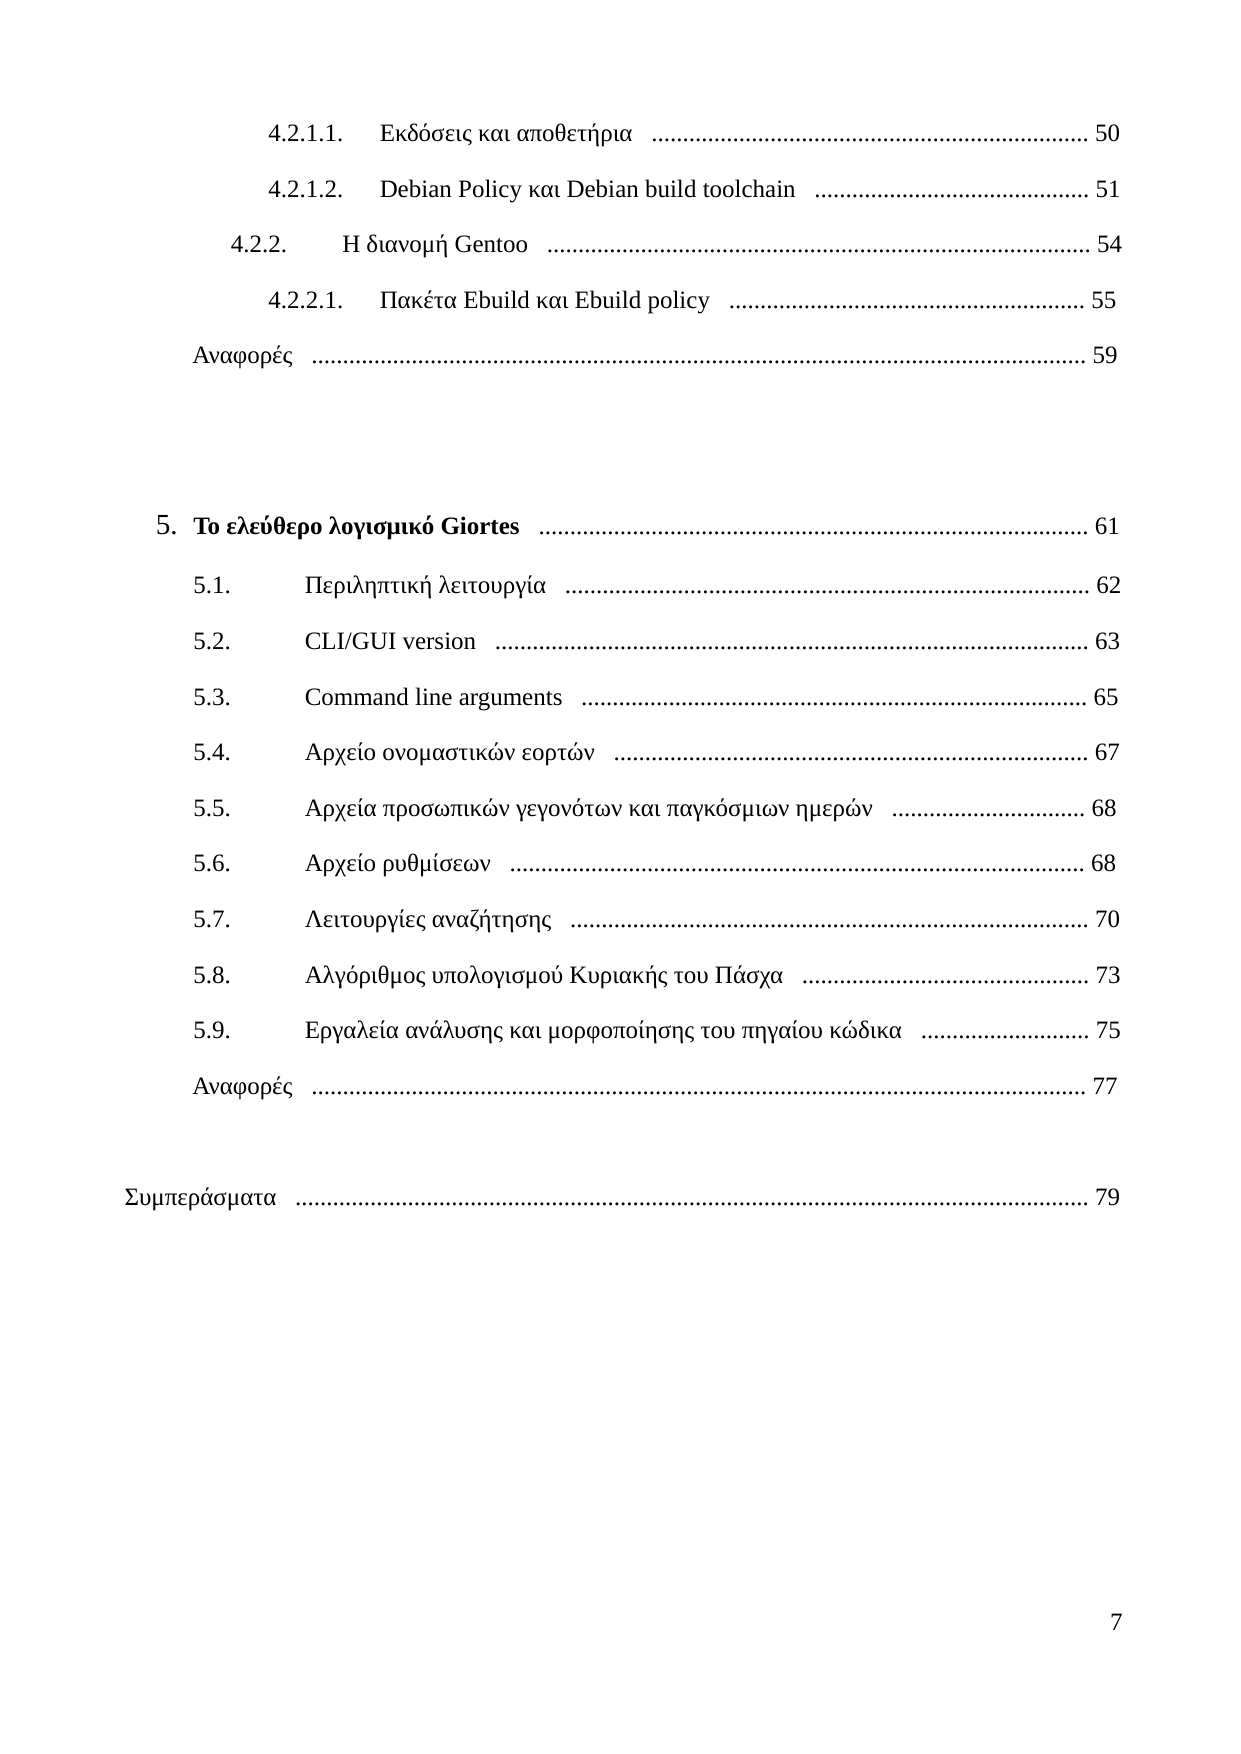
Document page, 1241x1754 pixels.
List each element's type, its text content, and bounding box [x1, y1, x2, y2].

text Συμπεράσματα ............................................................................................................................... 79 [118, 1182, 1122, 1211]
list Λειτουργίες αναζήτησης ................................................................................... 70 [193, 904, 1122, 933]
list Αρχείο ρυθμίσεων ............................................................................................ 68 [193, 848, 1122, 877]
list Εκδόσεις και αποθετήρια ...................................................................... 50 [268, 118, 1122, 147]
list Αρχεία προσωπικών γεγονότων και παγκόσμιων ημερών ............................... 68 [193, 793, 1122, 822]
list Αρχείο ονομαστικών εορτών ............................................................................ 67 [193, 737, 1122, 766]
list Περιληπτική λειτουργία .................................................................................... 62 [193, 570, 1122, 599]
list Command line arguments ................................................................................. 65 [193, 682, 1122, 710]
list Η διανομή Gentoo ....................................................................................... 54 [231, 229, 1122, 258]
list CLI/GUI version ............................................................................................... 63 [193, 626, 1122, 655]
text Αναφορές ............................................................................................................................ 59 [118, 341, 1122, 369]
list Το ελεύθερο λογισμικό Giortes ........................................................................................ 61 [156, 507, 1122, 541]
text Αναφορές ............................................................................................................................ 77 [118, 1071, 1122, 1100]
list Debian Policy και Debian build toolchain ............................................ 51 [268, 174, 1122, 202]
list Αλγόριθμος υπολογισμού Κυριακής του Πάσχα .............................................. 73 [193, 960, 1122, 988]
list Πακέτα Ebuild και Ebuild policy ......................................................... 55 [268, 285, 1122, 314]
list Εργαλεία ανάλυσης και μορφοποίησης του πηγαίου κώδικα ........................... 75 [193, 1015, 1122, 1044]
